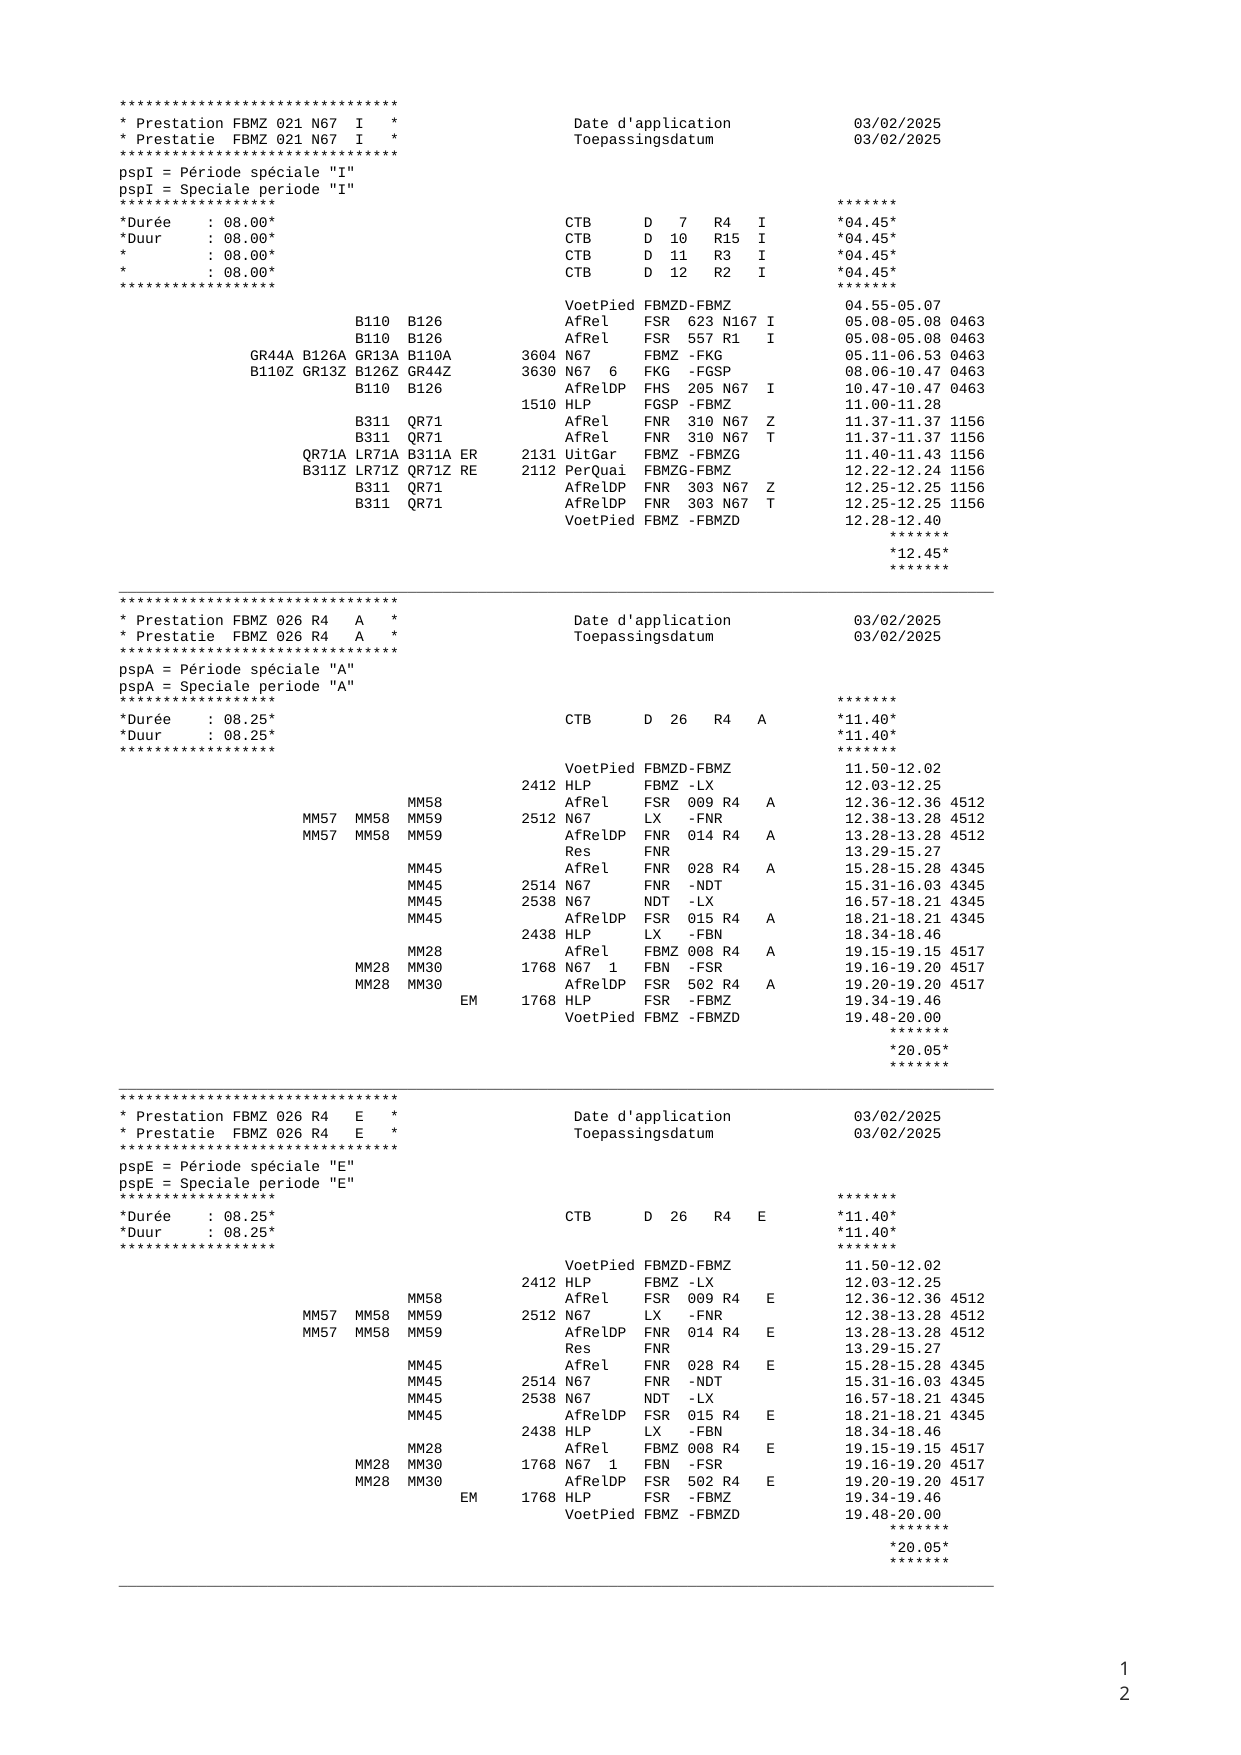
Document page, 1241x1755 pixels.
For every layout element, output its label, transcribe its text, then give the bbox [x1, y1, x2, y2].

text ******************************** * Prestation FBMZ 021 N67 I * Date d'application 03/02/2025 * Prestatie FBMZ 021 N67 I * Toepassingsdatum 03/02/2025 ******************************** pspI = Période spéciale "I" pspI = Speciale periode "I" ****************** ******* *Durée : 08.00* CTB D 7 R4 I *04.45* *Duur : 08.00* CTB D 10 R15 I *04.45* * : 08.00* CTB D 11 R3 I *04.45* * : 08.00* CTB D 12 R2 I *04.45* ****************** ******* VoetPied FBMZD-FBMZ 04.55-05.07 B110 B126 AfRel FSR 623 N167 I 05.08-05.08 0463 B110 B126 AfRel FSR 557 R1 I 05.08-05.08 0463 GR44A B126A GR13A B110A 3604 N67 FBMZ -FKG 05.11-06.53 0463 B110Z GR13Z B126Z GR44Z 3630 N67 6 FKG -FGSP 08.06-10.47 0463 B110 B126 AfRelDP FHS 205 N67 I 10.47-10.47 0463 1510 HLP FGSP -FBMZ 11.00-11.28 B311 QR71 AfRel FNR 310 N67 Z 11.37-11.37 1156 B311 QR71 AfRel FNR 310 N67 T 11.37-11.37 1156 QR71A LR71A B311A ER 2131 UitGar FBMZ -FBMZG 11.40-11.43 1156 B311Z LR71Z QR71Z RE 2112 PerQuai FBMZG-FBMZ 12.22-12.24 1156 B311 QR71 AfRelDP FNR 303 N67 Z 12.25-12.25 1156 B311 QR71 AfRelDP FNR 303 N67 T 12.25-12.25 1156 VoetPied FBMZ -FBMZD 12.28-12.40 ******* *12.45* ******* ____________________________________________________________________________________________________ [119, 99, 1122, 596]
text ******************************** * Prestation FBMZ 026 R4 E * Date d'application 03/02/2025 * Prestatie FBMZ 026 R4 E * Toepassingsdatum 03/02/2025 ******************************** pspE = Période spéciale "E" pspE = Speciale periode "E" ****************** ******* *Durée : 08.25* CTB D 26 R4 E *11.40* *Duur : 08.25* *11.40* ****************** ******* VoetPied FBMZD-FBMZ 11.50-12.02 2412 HLP FBMZ -LX 12.03-12.25 MM58 AfRel FSR 009 R4 E 12.36-12.36 4512 MM57 MM58 MM59 2512 N67 LX -FNR 12.38-13.28 4512 MM57 MM58 MM59 AfRelDP FNR 014 R4 E 13.28-13.28 4512 Res FNR 13.29-15.27 MM45 AfRel FNR 028 R4 E 15.28-15.28 4345 MM45 2514 N67 FNR -NDT 15.31-16.03 4345 MM45 2538 N67 NDT -LX 16.57-18.21 4345 MM45 AfRelDP FSR 015 R4 E 18.21-18.21 4345 2438 HLP LX -FBN 18.34-18.46 MM28 AfRel FBMZ 008 R4 E 19.15-19.15 4517 MM28 MM30 1768 N67 1 FBN -FSR 19.16-19.20 4517 MM28 MM30 AfRelDP FSR 502 R4 E 19.20-19.20 4517 EM 1768 HLP FSR -FBMZ 19.34-19.46 VoetPied FBMZ -FBMZD 19.48-20.00 ******* *20.05* ******* ____________________________________________________________________________________________________ [119, 1093, 1122, 1590]
text ******************************** * Prestation FBMZ 026 R4 A * Date d'application 03/02/2025 * Prestatie FBMZ 026 R4 A * Toepassingsdatum 03/02/2025 ******************************** pspA = Période spéciale "A" pspA = Speciale periode "A" ****************** ******* *Durée : 08.25* CTB D 26 R4 A *11.40* *Duur : 08.25* *11.40* ****************** ******* VoetPied FBMZD-FBMZ 11.50-12.02 2412 HLP FBMZ -LX 12.03-12.25 MM58 AfRel FSR 009 R4 A 12.36-12.36 4512 MM57 MM58 MM59 2512 N67 LX -FNR 12.38-13.28 4512 MM57 MM58 MM59 AfRelDP FNR 014 R4 A 13.28-13.28 4512 Res FNR 13.29-15.27 MM45 AfRel FNR 028 R4 A 15.28-15.28 4345 MM45 2514 N67 FNR -NDT 15.31-16.03 4345 MM45 2538 N67 NDT -LX 16.57-18.21 4345 MM45 AfRelDP FSR 015 R4 A 18.21-18.21 4345 2438 HLP LX -FBN 18.34-18.46 MM28 AfRel FBMZ 008 R4 A 19.15-19.15 4517 MM28 MM30 1768 N67 1 FBN -FSR 19.16-19.20 4517 MM28 MM30 AfRelDP FSR 502 R4 A 19.20-19.20 4517 EM 1768 HLP FSR -FBMZ 19.34-19.46 VoetPied FBMZ -FBMZD 19.48-20.00 ******* *20.05* ******* ____________________________________________________________________________________________________ [119, 596, 1122, 1093]
